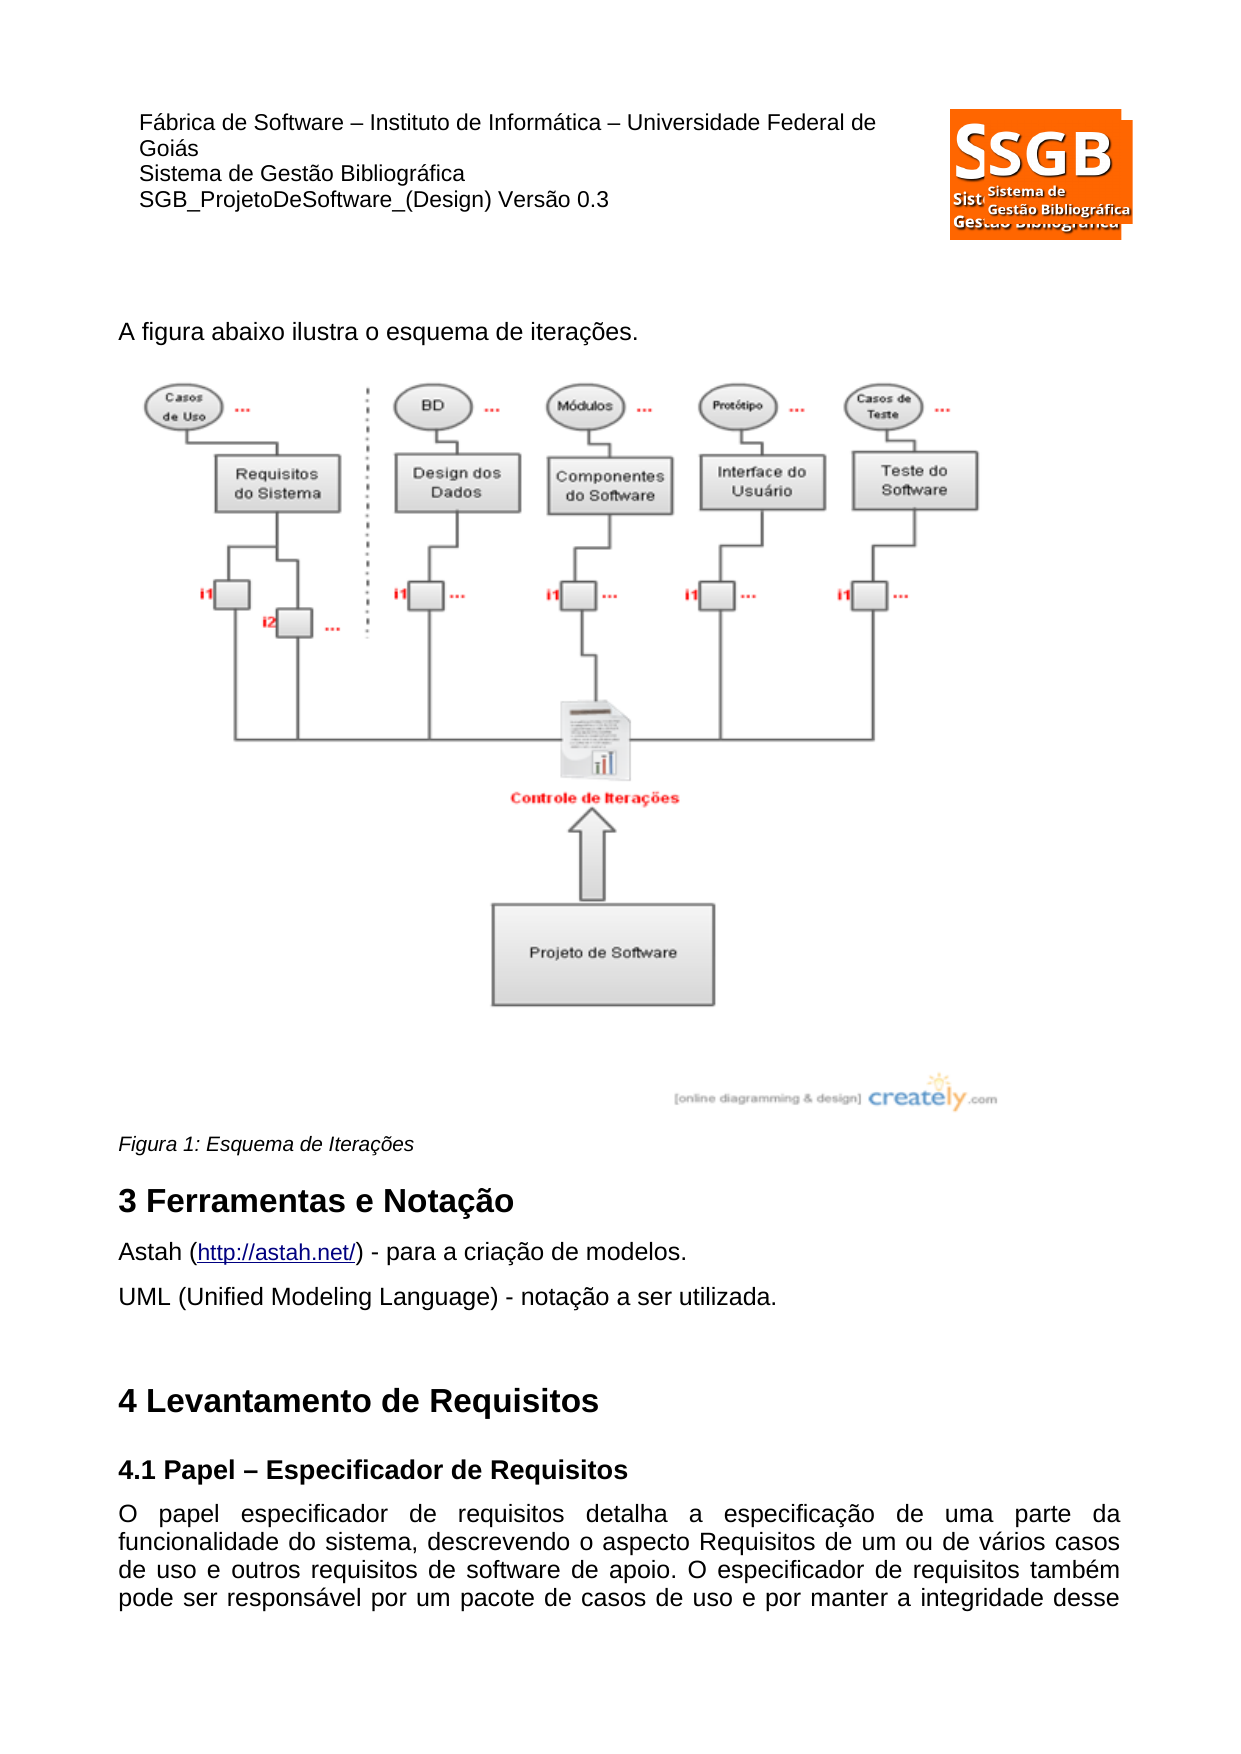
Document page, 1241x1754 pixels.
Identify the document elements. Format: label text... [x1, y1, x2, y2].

subtitle 4 Levantamento de Requisitos [118, 1382, 1122, 1419]
picture [118, 362, 1004, 1116]
picture [950, 109, 1133, 240]
subtitle 4.1 Papel – Especificador de Requisitos [118, 1455, 1122, 1485]
text O papel especificador de requisitos detalha a especificação de uma parte da funcionalidade do sistema, descrevendo o aspecto Requisitos de um ou de vários casos de uso e outros requisitos de software de apoio. O especificador de requisitos também pode ser responsável por um pacote de casos de uso e por manter a integridade desse [118, 1500, 1122, 1612]
text Figura 1: Esquema de Iterações [118, 1132, 1122, 1156]
text A figura abaixo ilustra o esquema de iterações. [118, 318, 1122, 346]
text UML (Unified Modeling Language) - notação a ser utilizada. [118, 1283, 1122, 1311]
text Astah (http://astah.net/) - para a criação de modelos. [118, 1238, 1122, 1266]
subtitle 3 Ferramentas e Notação [118, 1182, 1122, 1219]
